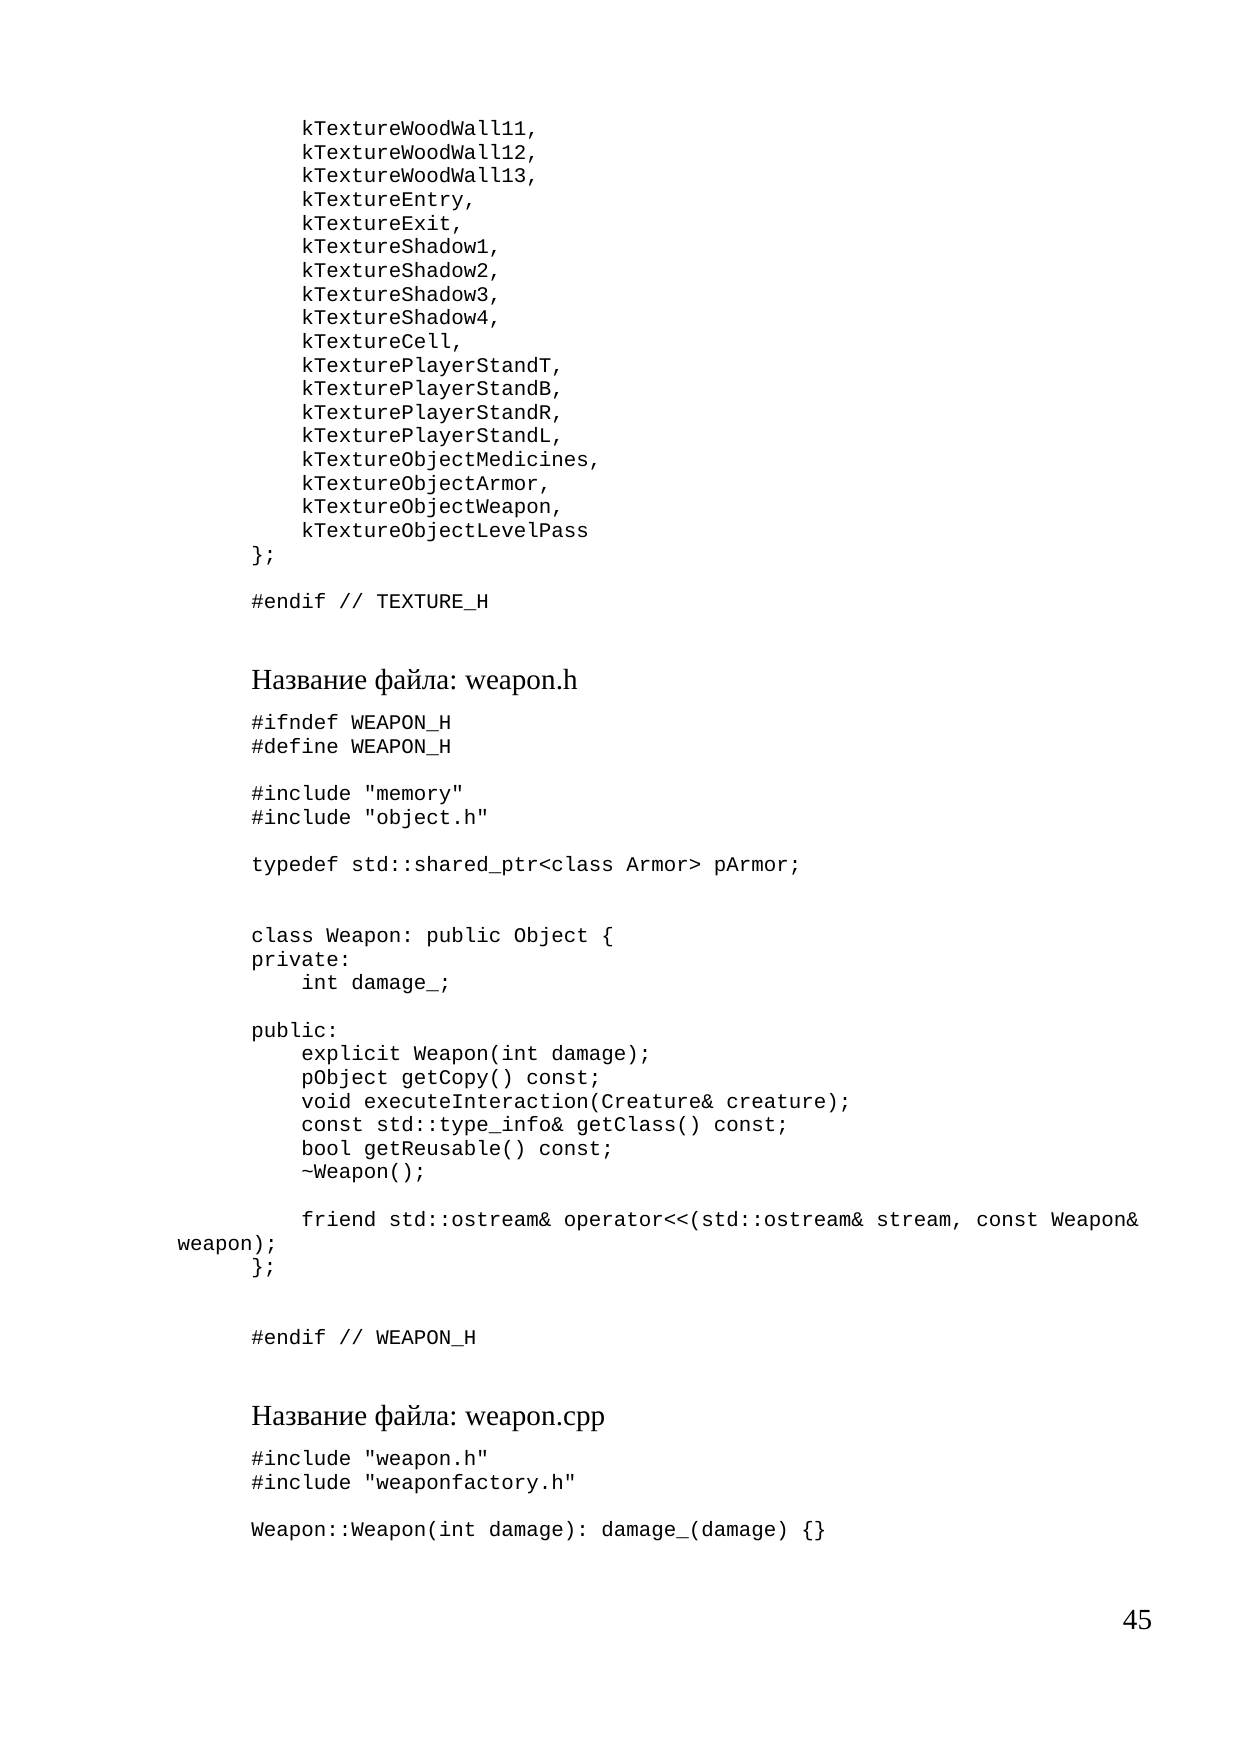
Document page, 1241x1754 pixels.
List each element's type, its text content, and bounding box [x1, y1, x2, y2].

text kTextureObjectArmor, [177, 473, 1152, 496]
text #include "memory" [177, 783, 1152, 807]
text kTextureObjectWeapon, [177, 496, 1152, 520]
text typedef std::shared_ptr<class Armor> pArmor; [177, 854, 1152, 878]
text class Weapon: public Object { [177, 925, 1152, 949]
text kTexturePlayerStandT, [177, 354, 1152, 378]
text private: [177, 949, 1152, 972]
text kTexturePlayerStandL, [177, 426, 1152, 449]
text int damage_; [177, 972, 1152, 996]
text public: [177, 1020, 1152, 1043]
text kTextureEntry, [177, 189, 1152, 213]
text }; [177, 1256, 1152, 1280]
text kTextureWoodWall11, [177, 118, 1152, 142]
text #endif // TEXTURE_H [177, 591, 1152, 615]
text bool getReusable() const; [177, 1138, 1152, 1162]
text const std::type_info& getClass() const; [177, 1114, 1152, 1138]
text kTextureShadow4, [177, 307, 1152, 331]
text ~Weapon(); [177, 1162, 1152, 1185]
text Weapon::Weapon(int damage): damage_(damage) {} [177, 1519, 1152, 1543]
text #define WEAPON_H [177, 736, 1152, 759]
text void executeInteraction(Creature& creature); [177, 1091, 1152, 1114]
text friend std::ostream& operator<<(std::ostream& stream, const Weapon& weapon); [177, 1209, 1152, 1256]
text Название файла: weapon.h [177, 662, 1152, 696]
text kTexturePlayerStandR, [177, 402, 1152, 426]
text kTextureObjectMedicines, [177, 449, 1152, 473]
text #ifndef WEAPON_H [177, 712, 1152, 736]
text kTextureCell, [177, 331, 1152, 354]
text Название файла: weapon.cpp [177, 1398, 1152, 1432]
text kTextureShadow2, [177, 260, 1152, 284]
text #include "weapon.h" [177, 1448, 1152, 1472]
text #include "object.h" [177, 807, 1152, 831]
text kTextureShadow1, [177, 236, 1152, 260]
text kTextureObjectLevelPass [177, 520, 1152, 544]
text kTextureExit, [177, 213, 1152, 236]
text explicit Weapon(int damage); [177, 1043, 1152, 1067]
text kTextureShadow3, [177, 284, 1152, 307]
text }; [177, 544, 1152, 567]
text pObject getCopy() const; [177, 1067, 1152, 1091]
text kTextureWoodWall12, [177, 142, 1152, 165]
text kTextureWoodWall13, [177, 165, 1152, 189]
text #include "weaponfactory.h" [177, 1472, 1152, 1496]
text kTexturePlayerStandB, [177, 378, 1152, 402]
text #endif // WEAPON_H [177, 1327, 1152, 1351]
